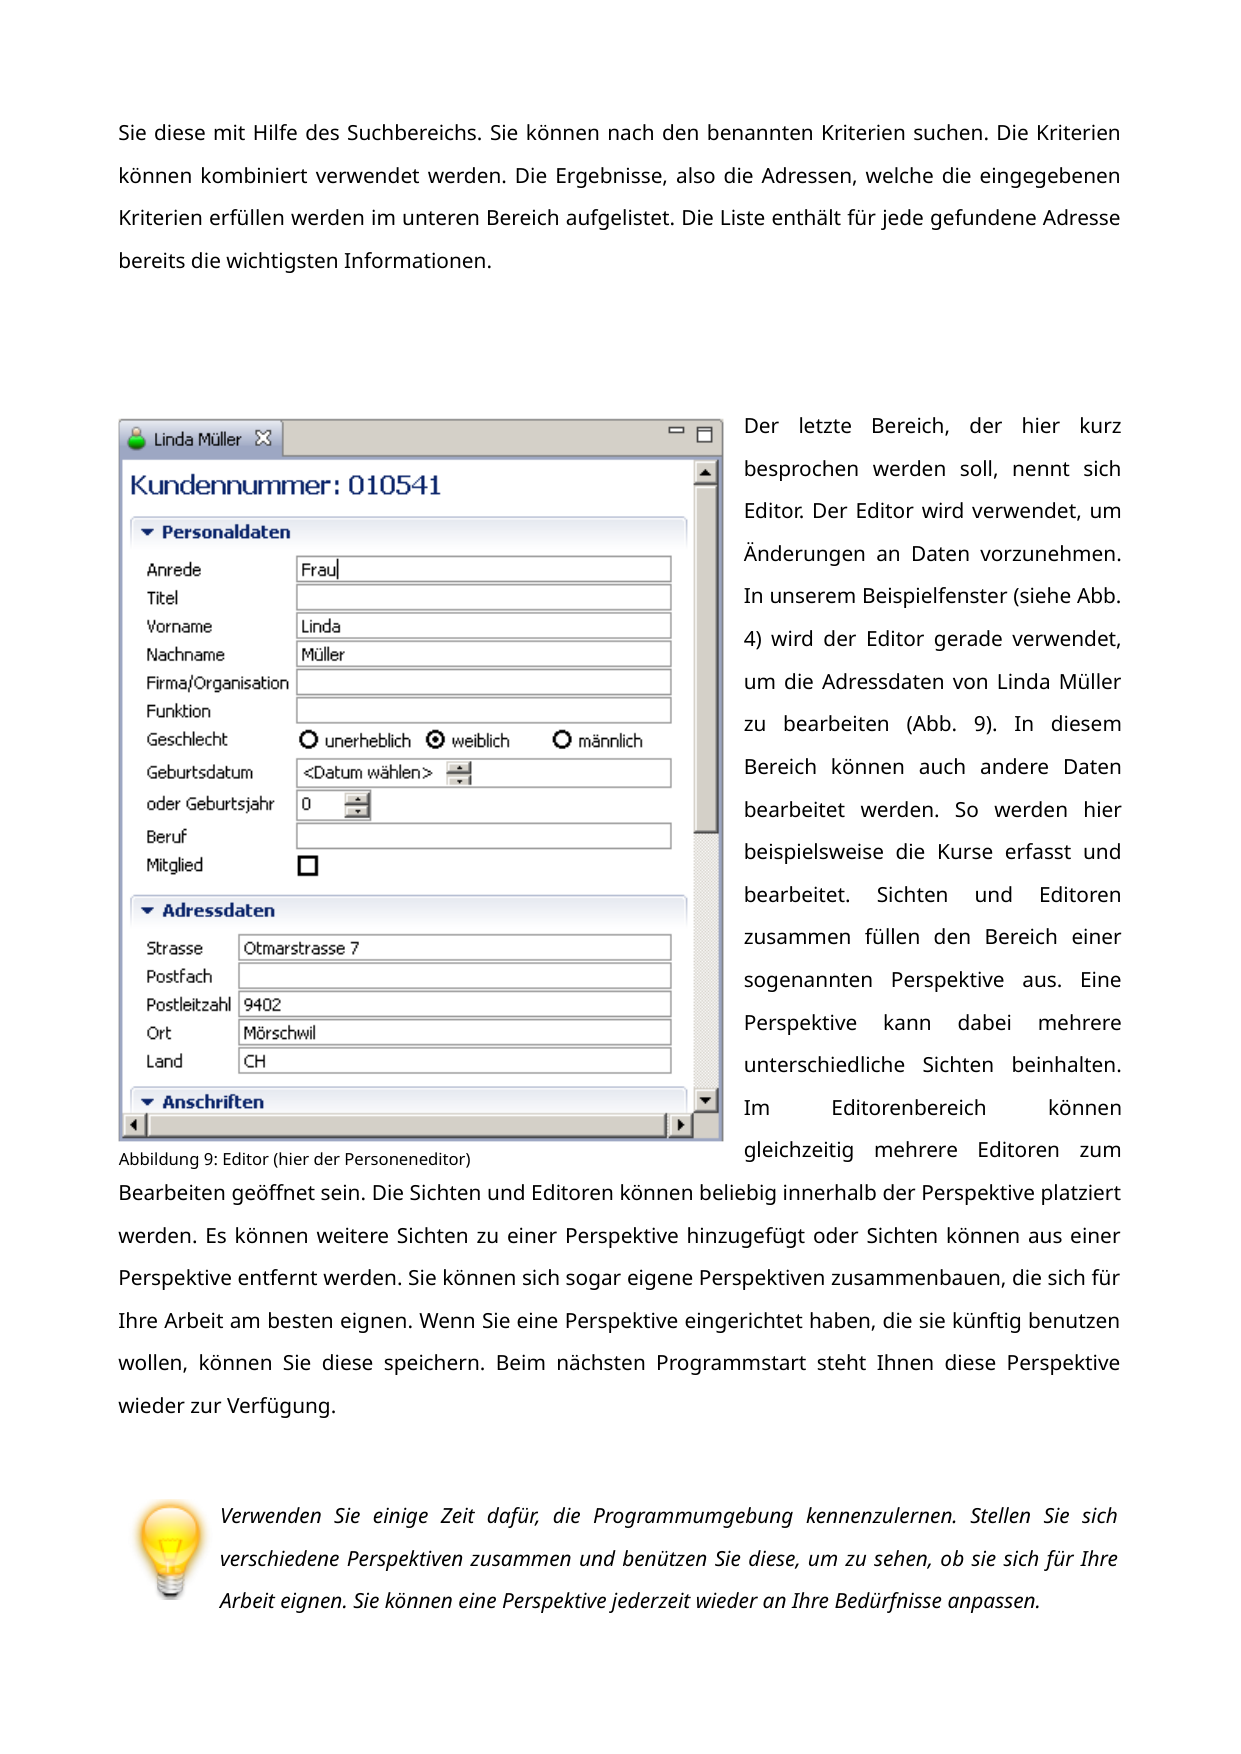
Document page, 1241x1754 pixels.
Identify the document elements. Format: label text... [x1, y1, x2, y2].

text Abbildung 9: Editor (hier der Personeneditor) [118, 1148, 743, 1170]
picture [120, 1499, 220, 1600]
text Sie diese mit Hilfe des Suchbereichs. Sie können nach den benannten Kriterien suchen. Die Kriterien können kombiniert verwendet werden. Die Ergebnisse, also die Adressen, welche die eingegebenen Kriterien erfüllen werden im unteren Bereich aufgelistet. Die Liste enthält für jede gefundene Adresse bereits die wichtigsten Informationen. [118, 118, 1122, 274]
text Verwenden Sie einige Zeit dafür, die Programmumgebung kennenzulernen. Stellen Sie sich verschiedene Perspektiven zusammen und benützen Sie diese, um zu sehen, ob sie sich für Ihre Arbeit eignen. Sie können eine Perspektive jederzeit wieder an Ihre Bedürfnisse anpassen. [118, 1501, 1122, 1615]
text Der letzte Bereich, der hier kurz besprochen werden soll, nennt sich Editor. Der Editor wird verwendet, um Änderungen an Daten vorzunehmen. In unserem Beispielfenster (siehe Abb. 4) wird der Editor gerade verwendet, um die Adressdaten von Linda Müller zu bearbeiten (Abb. 9). In diesem Bereich können auch andere Daten bearbeitet werden. So werden hier beispielsweise die Kurse erfasst und bearbeitet. Sichten und Editoren zusammen füllen den Bereich einer sogenannten Perspektive aus. Eine Perspektive kann dabei mehrere unterschiedliche Sichten beinhalten. Im Editorenbereich können gleichzeitig mehrere Editoren zum Bearbeiten geöffnet sein. Die Sichten und Editoren können beliebig innerhalb der Perspektive platziert werden. Es können weitere Sichten zu einer Perspektive hinzugefügt oder Sichten können aus einer Perspektive entfernt werden. Sie können sich sogar eigene Perspektiven zusammenbauen, die sich für Ihre Arbeit am besten eignen. Wenn Sie eine Perspektive eingerichtet haben, die sie künftig benutzen wollen, können Sie diese speichern. Beim nächsten Programmstart steht Ihnen diese Perspektive wieder zur Verfügung. [118, 411, 1122, 1419]
